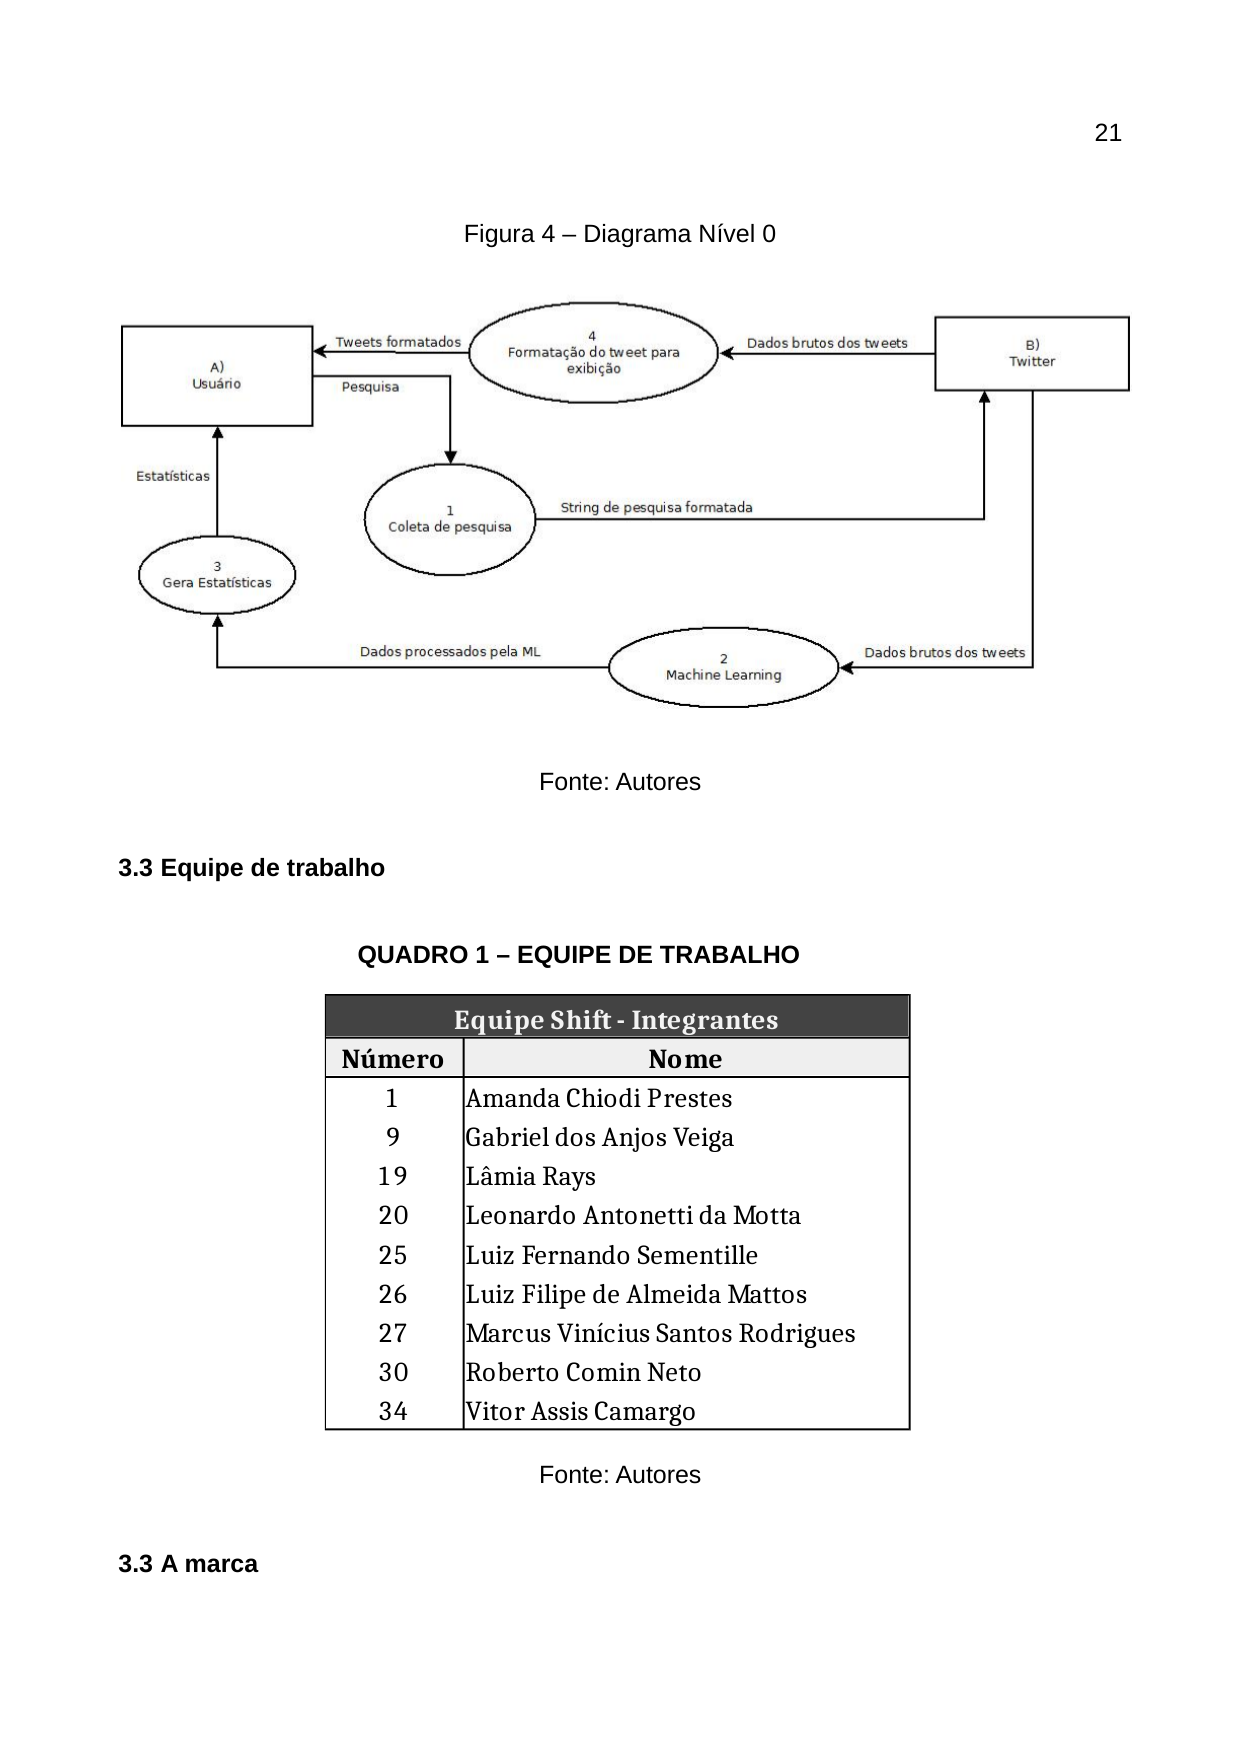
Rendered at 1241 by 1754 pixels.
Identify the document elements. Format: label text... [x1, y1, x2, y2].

list Fonte: Autores [118, 1460, 1122, 1489]
list Equipe de trabalho [118, 853, 1122, 882]
list A marca [118, 1549, 1122, 1577]
text Figura 4 – Diagrama Nível 0 [118, 219, 1122, 248]
text Fonte: Autores [118, 767, 1122, 796]
picture [121, 278, 1132, 710]
text QUADRO 1 – EQUIPE DE TRABALHO [35, 940, 1122, 968]
